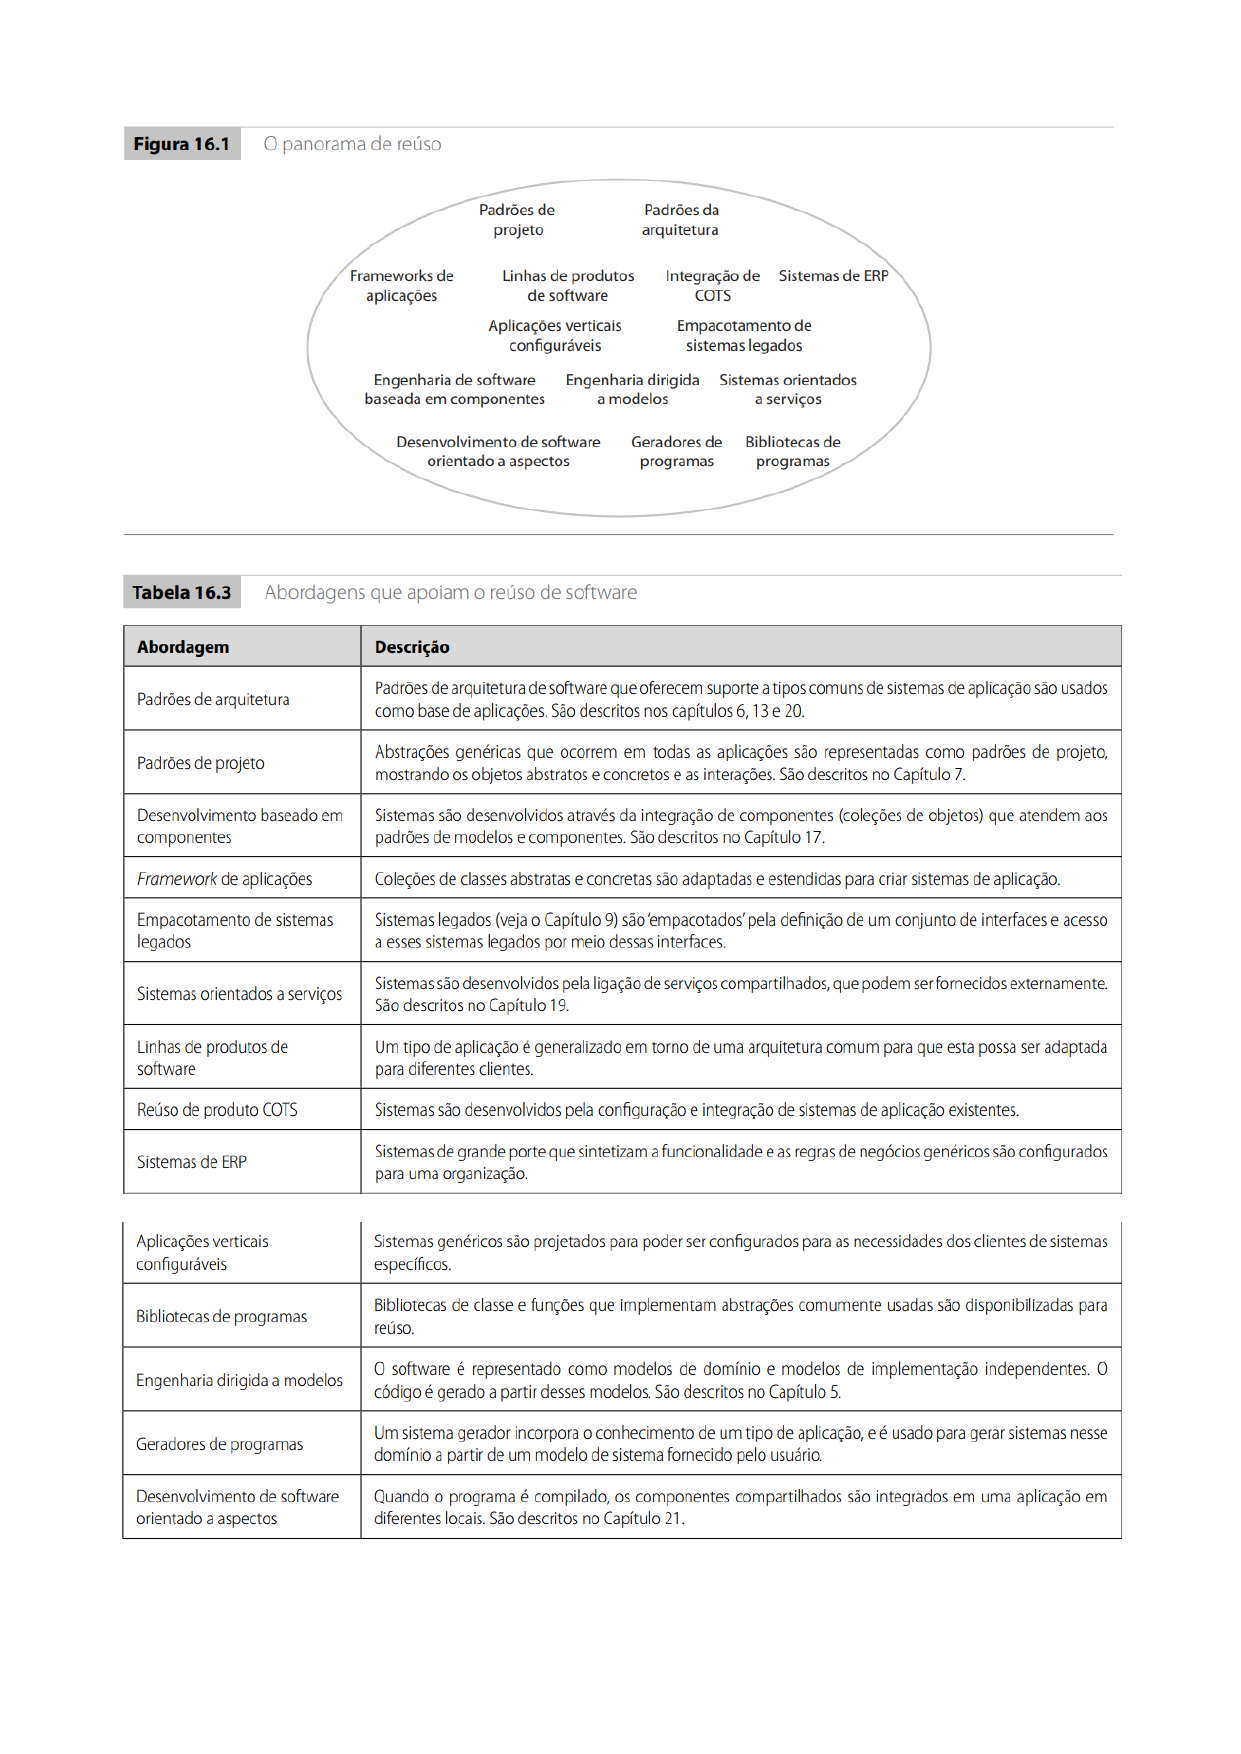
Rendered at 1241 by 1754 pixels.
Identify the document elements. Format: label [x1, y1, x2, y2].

picture [118, 1222, 1123, 1542]
picture [118, 569, 1123, 1194]
picture [118, 118, 1123, 541]
